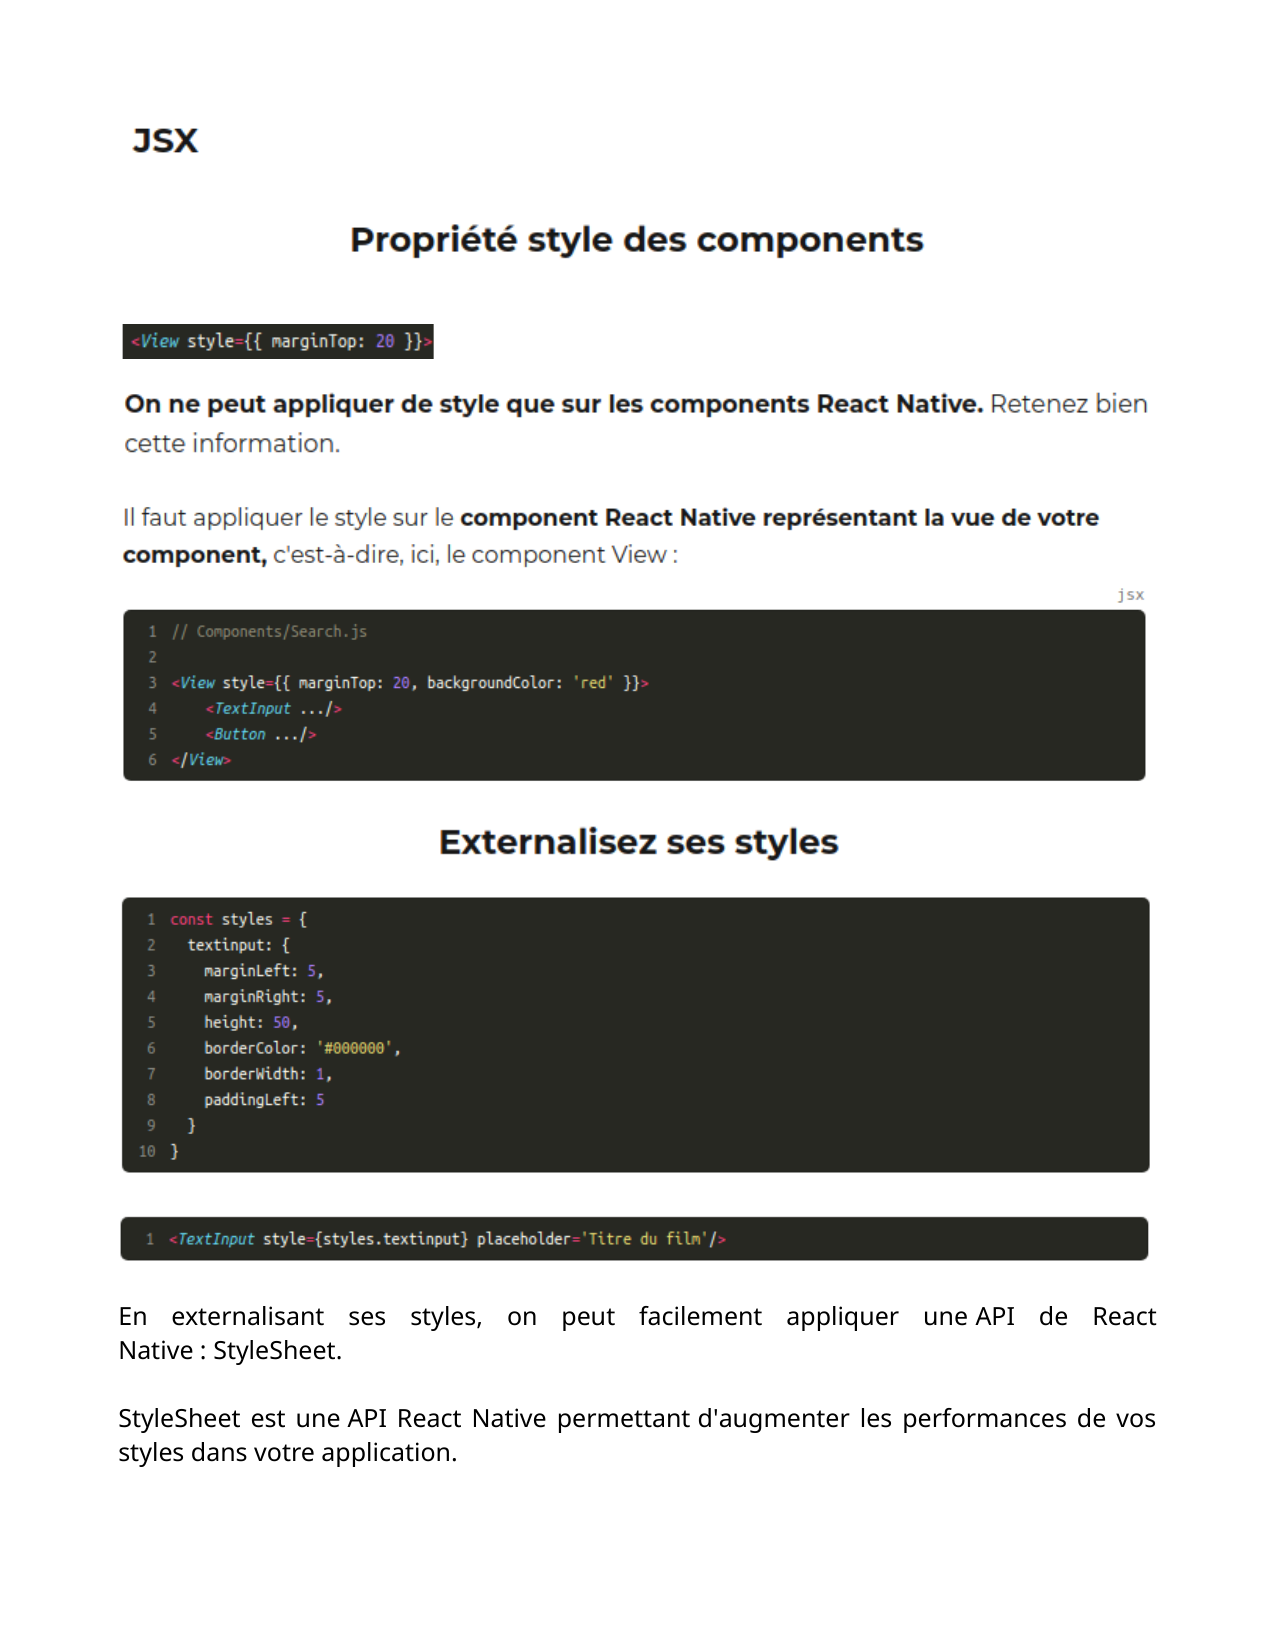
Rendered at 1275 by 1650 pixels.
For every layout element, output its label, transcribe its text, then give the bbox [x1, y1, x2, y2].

text En externalisant ses styles, on peut facilement appliquer une API de React Native : StyleSheet. [118, 1299, 1157, 1367]
picture [118, 390, 1157, 463]
picture [118, 1210, 1157, 1265]
text StyleSheet est une API React Native permettant d'augmenter les performances de vos styles dans votre application. [118, 1401, 1157, 1469]
picture [118, 892, 1157, 1177]
picture [430, 824, 845, 867]
picture [125, 118, 205, 162]
picture [118, 496, 1157, 791]
picture [346, 220, 929, 263]
picture [122, 324, 434, 359]
